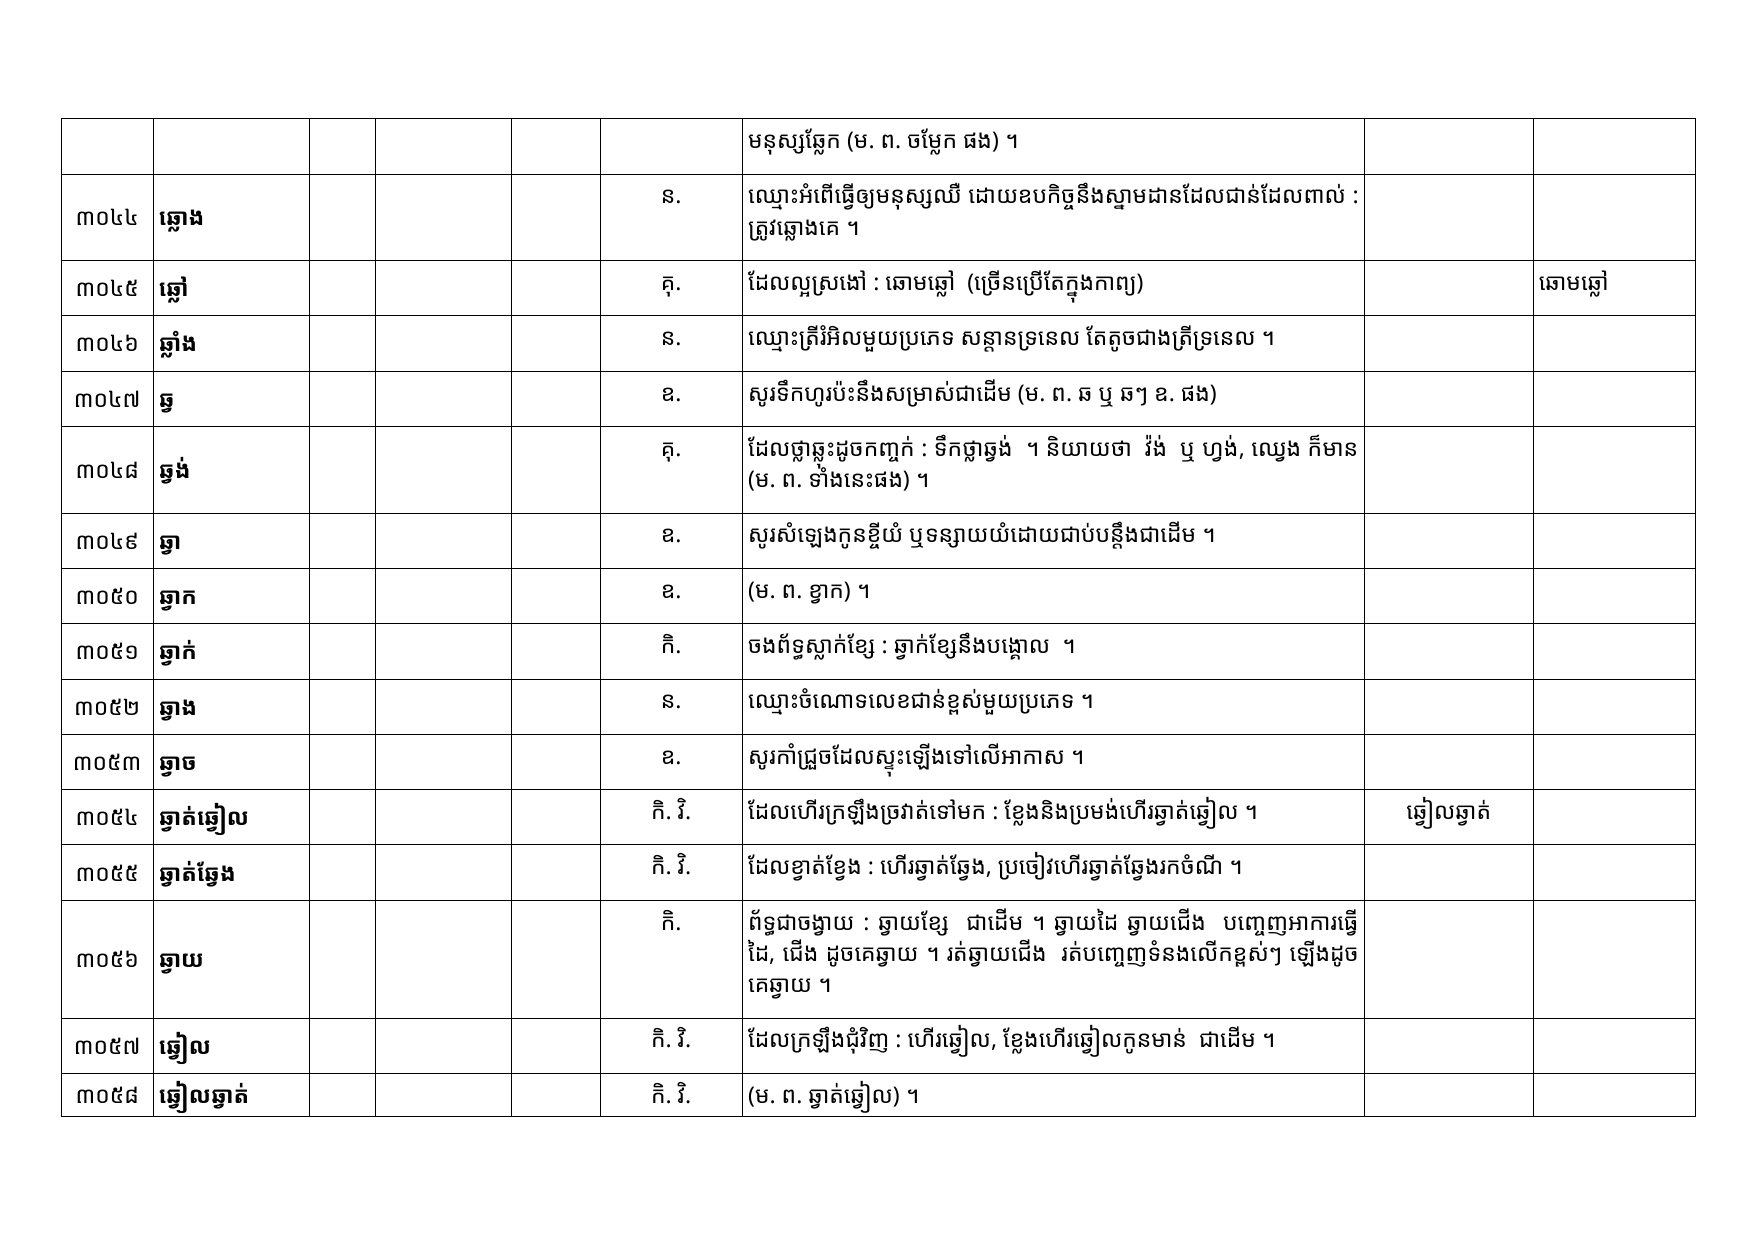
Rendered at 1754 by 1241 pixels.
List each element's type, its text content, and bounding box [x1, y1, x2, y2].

table_cell (ម. ព. ខ្វាក) ។ [743, 569, 1364, 623]
table_cell [310, 569, 375, 623]
table_cell [512, 901, 600, 1017]
table_cell [310, 680, 375, 734]
table_cell ៣០៥៣ [62, 735, 153, 789]
table_cell ៣០៤៩ [62, 514, 153, 568]
table_cell [376, 119, 511, 173]
table_cell [310, 845, 375, 900]
table_cell [376, 427, 511, 512]
table_cell [310, 901, 375, 1017]
table_cell [1534, 735, 1695, 789]
table_cell [512, 316, 600, 371]
table_cell ឆ្វៀល [154, 1019, 309, 1073]
table_cell ៣០៥៧ [62, 1019, 153, 1073]
table_cell [1534, 845, 1695, 900]
table_cell [376, 1074, 511, 1116]
table_cell [512, 372, 600, 426]
table_cell ៣០៥២ [62, 680, 153, 734]
table_cell ឆ្លោង [154, 175, 309, 260]
table_cell [1534, 680, 1695, 734]
table_cell [376, 845, 511, 900]
table_cell ឆ្វង់ [154, 427, 309, 512]
table_cell ៣០៥៤ [62, 790, 153, 844]
table_cell [376, 901, 511, 1017]
table_cell [376, 680, 511, 734]
table_cell ឆ្វាត់ឆ្វៀល [154, 790, 309, 844]
table_cell [376, 175, 511, 260]
table_cell កិ. វិ. [601, 1019, 742, 1073]
table_cell [1365, 845, 1533, 900]
table_cell [310, 175, 375, 260]
table_cell ៣០៥៥ [62, 845, 153, 900]
table_cell [1365, 624, 1533, 678]
table_cell ចង​ព័ទ្ធ​ស្លាក់​ខ្សែ : ឆ្វាក់​ខ្សែ​នឹង​បង្គោល ។ [743, 624, 1364, 678]
table_cell ឆ្វាង [154, 680, 309, 734]
table_cell [1365, 514, 1533, 568]
table_cell [512, 119, 600, 173]
table_cell [310, 261, 375, 315]
table_cell [512, 790, 600, 844]
table_cell ឆោម​ឆ្លៅ [1534, 261, 1695, 315]
table_cell ដែល​ខ្វាត់ខ្វែង : ហើរ​ឆ្វាត់ឆ្វែង, ប្រចៀវ​ហើរ​ឆ្វាត់ឆ្វែង​រក​ចំណី ។ [743, 845, 1364, 900]
table_cell [376, 372, 511, 426]
table_cell [1534, 175, 1695, 260]
table_cell [1365, 735, 1533, 789]
table_cell [376, 735, 511, 789]
table_cell [512, 1019, 600, 1073]
table_cell ដែល​ហើរ​ក្រឡឹង​ច្រវាត់​ទៅ​មក : ខ្លែង​និង​ប្រមង់​ហើរ​ឆ្វាត់​ឆ្វៀល​ ។ [743, 790, 1364, 844]
table_cell ឆ្លាំង [154, 316, 309, 371]
table_cell [310, 119, 375, 173]
table_cell សូរ​ទឹក​ហូរ​ប៉ះ​នឹង​សម្រាស់​ជា​ដើម (ម. ព. ឆ ឬ ឆ​ៗ ឧ. ផង) [743, 372, 1364, 426]
table_cell [512, 261, 600, 315]
table_cell [512, 735, 600, 789]
table_cell [310, 790, 375, 844]
table_cell [376, 569, 511, 623]
table_cell ឧ. [601, 569, 742, 623]
table_cell [1365, 680, 1533, 734]
table_cell [376, 1019, 511, 1073]
table_cell [1534, 1019, 1695, 1073]
table_cell [310, 316, 375, 371]
table_cell [512, 624, 600, 678]
table_cell ឈ្មោះ​អំពើ​ធ្វើ​ឲ្យ​មនុស្ស​ឈឺ ដោយ​ឧបកិច្ច​នឹង​ស្នាម​ដាន​ដែល​ជាន់​ដែល​ពាល់ : ត្រូវ​ឆ្លោង​គេ ។ [743, 175, 1364, 260]
table_cell ៣០៤៥ [62, 261, 153, 315]
table_cell មនុស្ស​ឆ្លែក (ម. ព. ចម្លែក ផង) ។ [743, 119, 1364, 173]
table_cell ឈ្មោះ​ចំណោទ​លេខ​ជាន់​ខ្ពស់​មួយ​ប្រភេទ ។ [743, 680, 1364, 734]
table_cell [512, 427, 600, 512]
table_cell កិ. [601, 624, 742, 678]
table_cell [154, 119, 309, 173]
table_cell ៣០៥១ [62, 624, 153, 678]
table_cell [1365, 1019, 1533, 1073]
table_cell ៣០៥៦ [62, 901, 153, 1017]
table_cell ឆ្វាក់ [154, 624, 309, 678]
table_cell [1534, 119, 1695, 173]
table_cell ៣០៤៤ [62, 175, 153, 260]
table_cell [512, 175, 600, 260]
table_cell ឆ្វៀលឆ្វាត់ [1365, 790, 1533, 844]
table_cell [310, 514, 375, 568]
table_cell ឆ្វាក [154, 569, 309, 623]
table_cell [1534, 372, 1695, 426]
table_cell ន. [601, 175, 742, 260]
table_cell ព័ទ្ធ​ជា​ចង្វាយ : ឆ្វាយ​ខ្សែ ជាដើម ។ ឆ្វាយ​ដៃ ឆ្វាយ​ជើង បញ្ចេញ​អាការ​ធ្វើ​ដៃ, ជើង ដូច​គេ​ឆ្វាយ ។ រត់​ឆ្វាយ​ជើង រត់​បញ្ចេញ​ទំនង​លើក​ខ្ពស់​ៗ ឡើង​ដូច​គេ​ឆ្វាយ ។ [743, 901, 1364, 1017]
table_cell ដែល​ថ្លា​ឆ្លុះ​ដូច​កញ្ចក់ : ទឹក​ថ្លា​ឆ្វង់ ។ និយាយ​ថា វ៉ង់ ឬ ហ្វង់, ឈ្វេង ក៏​មាន (ម. ព. ទាំង​នេះ​ផង) ។ [743, 427, 1364, 512]
table_cell [1365, 901, 1533, 1017]
table_cell ដែល​ល្អ​ស្រងៅ : ឆោមឆ្លៅ (ច្រើន​ប្រើ​តែ​ក្នុង​កាព្យ) [743, 261, 1364, 315]
table_cell [1365, 261, 1533, 315]
table_cell ឧ. [601, 514, 742, 568]
table_cell [512, 845, 600, 900]
table_cell [1365, 1074, 1533, 1116]
table_cell [512, 680, 600, 734]
table_cell កិ. វិ. [601, 790, 742, 844]
table_cell ឆ្វាយ [154, 901, 309, 1017]
table_cell សូរ​កាំជ្រួច​ដែល​ស្ទុះ​ឡើង​ទៅ​លើ​អាកាស ។ [743, 735, 1364, 789]
table_cell ន. [601, 316, 742, 371]
table_cell [376, 316, 511, 371]
table_cell [601, 119, 742, 173]
table_cell [310, 1019, 375, 1073]
table_cell គុ. [601, 427, 742, 512]
table_cell ឆ្វាត់ឆ្វែង [154, 845, 309, 900]
table_cell ន. [601, 680, 742, 734]
table_cell [1534, 569, 1695, 623]
table_cell គុ. [601, 261, 742, 315]
table_cell ឆ្វ [154, 372, 309, 426]
table_cell ឆ្វា [154, 514, 309, 568]
table_cell ដែល​ក្រឡឹង​ជុំវិញ : ហើរ​ឆ្វៀល, ខ្លែង​ហើរ​ឆ្វៀល​កូន​មាន់​ ជាដើម ។ [743, 1019, 1364, 1073]
table_cell ៣០៤៨ [62, 427, 153, 512]
table_cell [310, 1074, 375, 1116]
table_cell [376, 790, 511, 844]
table_cell (ម. ព. ឆ្វាត់ឆ្វៀល) ។ [743, 1074, 1364, 1116]
table_cell [1534, 514, 1695, 568]
table_cell [376, 261, 511, 315]
table_cell កិ. [601, 901, 742, 1017]
table_cell ៣០៥៨ [62, 1074, 153, 1116]
table_cell [1534, 1074, 1695, 1116]
table_cell [1365, 175, 1533, 260]
table_cell [1365, 119, 1533, 173]
table_cell [1534, 427, 1695, 512]
table_cell [1365, 316, 1533, 371]
table_cell [310, 624, 375, 678]
table_cell [512, 1074, 600, 1116]
table_cell [1365, 569, 1533, 623]
table_cell សូរ​សំឡេង​កូន​ខ្ចី​យំ ឬ​ទន្សាយ​យំ​ដោយ​ជាប់​បន្ដឹង​ជាដើម ។ [743, 514, 1364, 568]
table_cell [1534, 316, 1695, 371]
table_cell [512, 569, 600, 623]
table_cell ឆ្វៀលឆ្វាត់ [154, 1074, 309, 1116]
table_cell ឆ្វាច [154, 735, 309, 789]
table_cell ឈ្មោះ​ត្រី​រំអិល​មួយ​ប្រភេទ សន្ដាន​ទ្រនេល តែ​តូច​ជាង​ត្រី​ទ្រនេល ។ [743, 316, 1364, 371]
table_cell ៣០៥០ [62, 569, 153, 623]
table_cell [310, 735, 375, 789]
table_cell ឧ. [601, 735, 742, 789]
table_cell ៣០៤៦ [62, 316, 153, 371]
table_cell [310, 372, 375, 426]
table_cell [1365, 372, 1533, 426]
table_cell ឧ. [601, 372, 742, 426]
table_cell [376, 624, 511, 678]
table_cell កិ. វិ. [601, 1074, 742, 1116]
table_cell [512, 514, 600, 568]
table_cell ឆ្លៅ [154, 261, 309, 315]
table_cell [310, 427, 375, 512]
table_cell [62, 119, 153, 173]
table_cell កិ. វិ. [601, 845, 742, 900]
table_cell [1534, 901, 1695, 1017]
table_cell ៣០៤៧ [62, 372, 153, 426]
table_cell [1365, 427, 1533, 512]
table_cell [1534, 790, 1695, 844]
table_cell [376, 514, 511, 568]
table_cell [1534, 624, 1695, 678]
